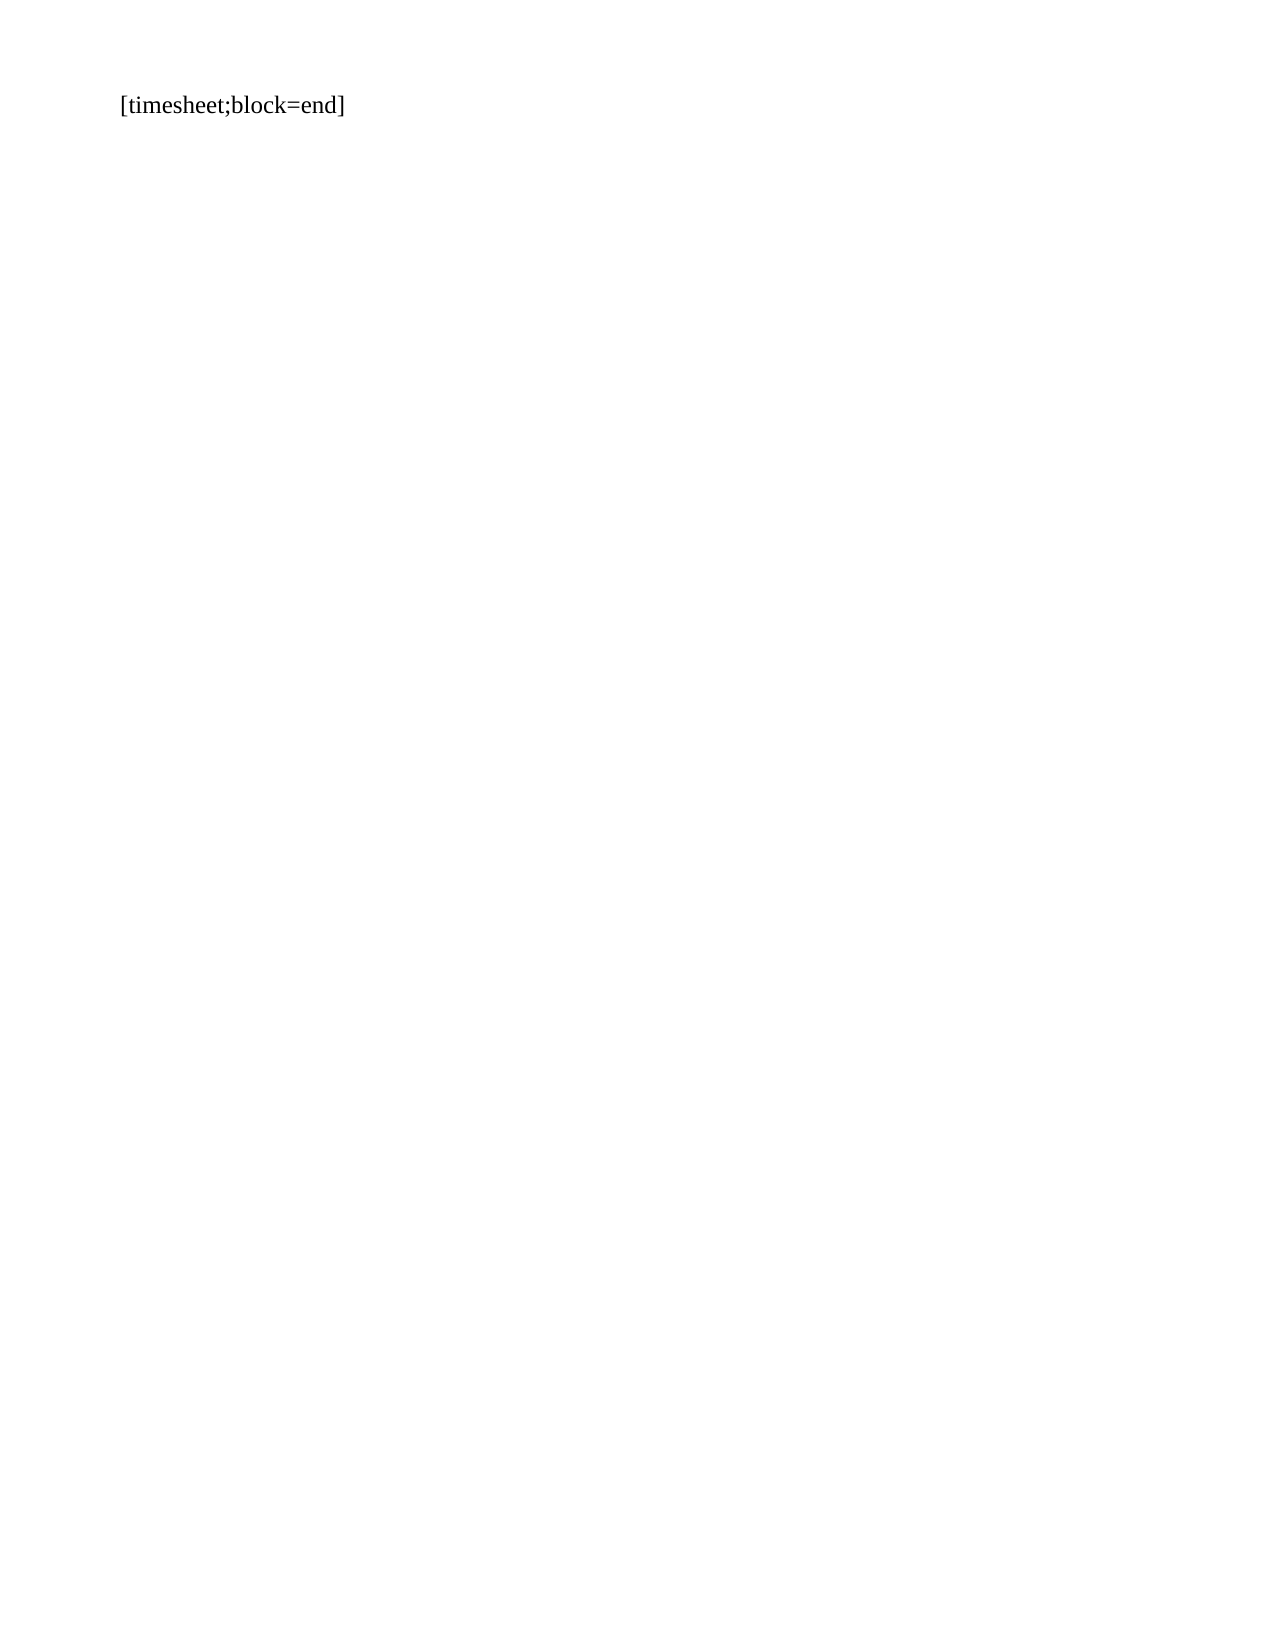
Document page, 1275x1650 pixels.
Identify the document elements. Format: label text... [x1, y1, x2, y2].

text [timesheet;block=end] [120, 90, 1170, 119]
